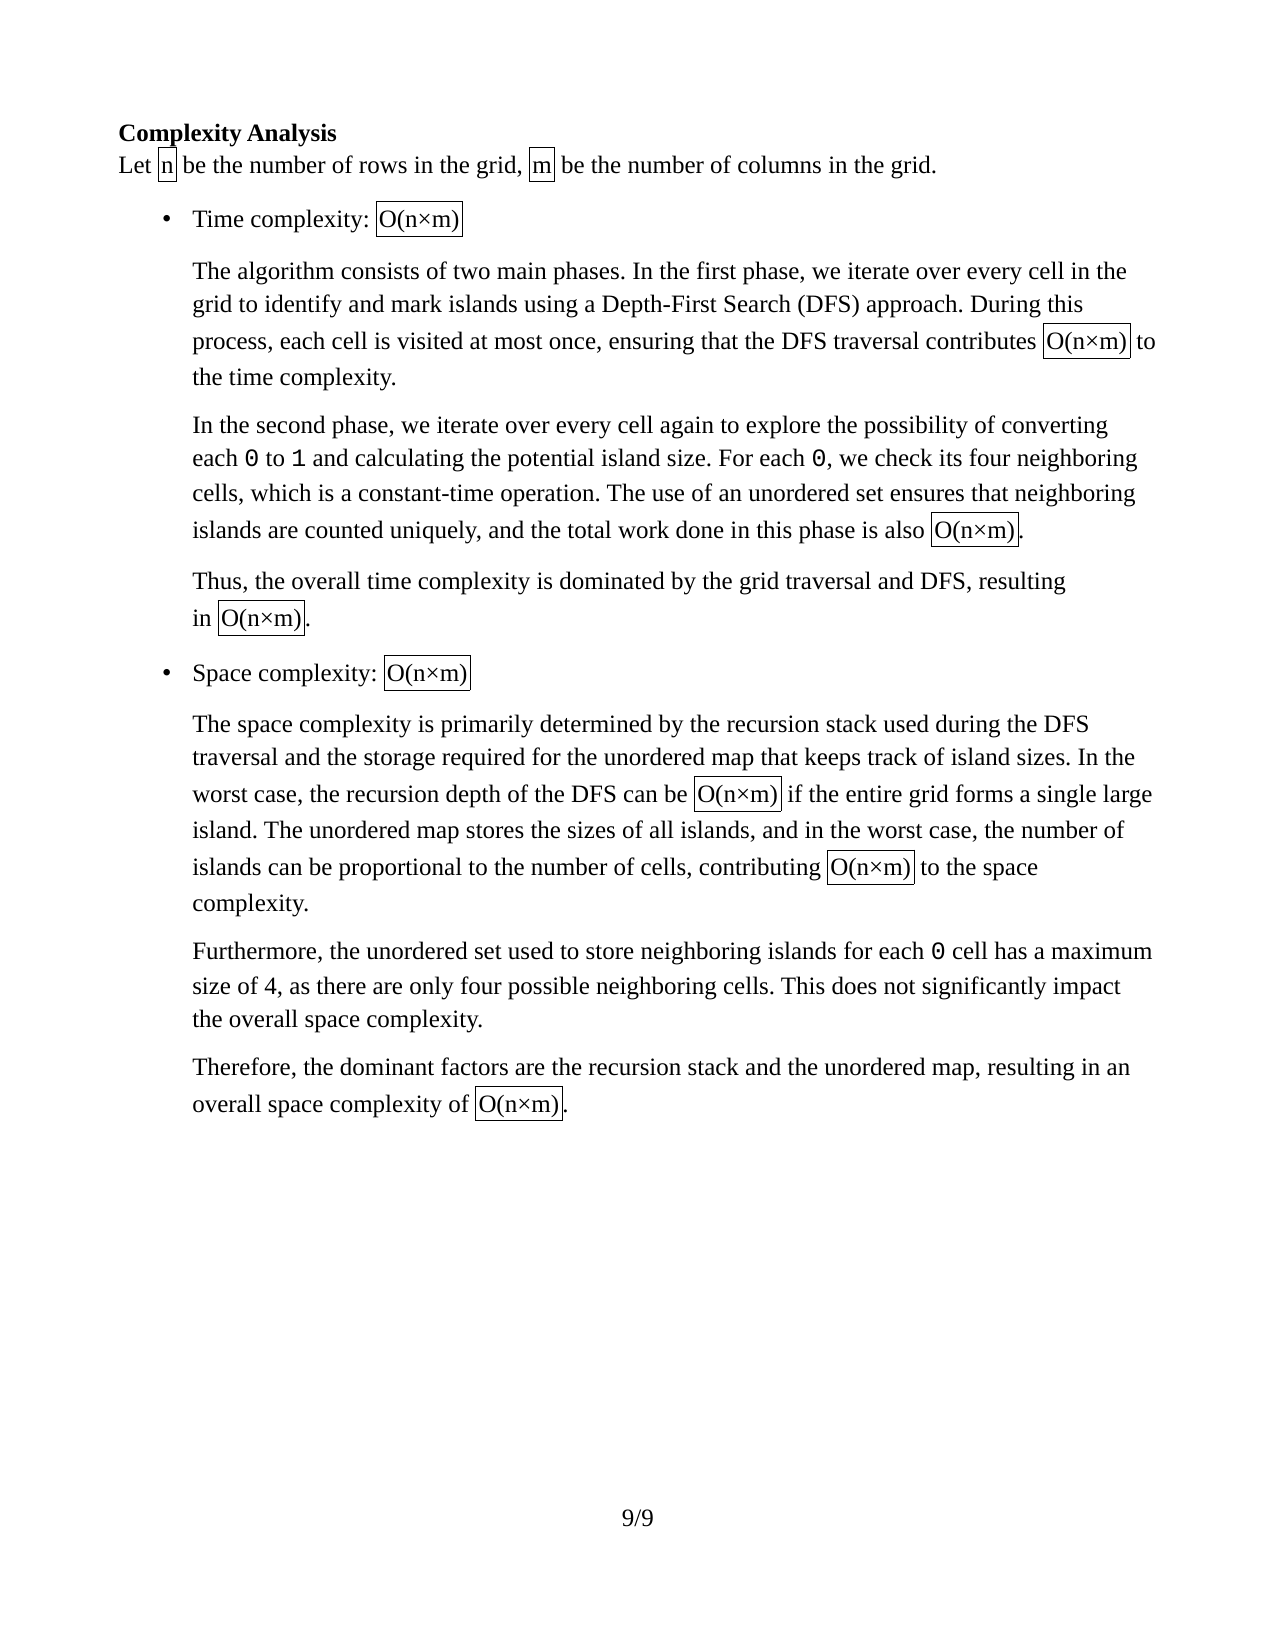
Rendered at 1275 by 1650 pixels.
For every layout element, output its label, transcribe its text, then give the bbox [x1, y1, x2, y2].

list Therefore, the dominant factors are the recursion stack and the unordered map, resulting in an overall space complexity of O(n×m). [162, 1052, 1157, 1121]
text be the number of columns in the grid. [555, 147, 1157, 182]
list In the second phase, we iterate over every cell again to explore the possibility of converting each 0 to 1 and calculating the potential island size. For each 0, we check its four neighboring cells, which is a constant-time operation. The use of an unordered set ensures that neighboring islands are counted uniquely, and the total work done in this phase is also O(n×m). [162, 410, 1157, 547]
list The algorithm consists of two main phases. In the first phase, we iterate over every cell in the grid to identify and mark islands using a Depth-First Search (DFS) approach. During this process, each cell is visited at most once, ensuring that the DFS traversal contributes O(n×m) to the time complexity. [162, 256, 1157, 391]
text Let [118, 147, 158, 182]
list Furthermore, the unordered set used to store neighboring islands for each 0 cell has a maximum size of 4, as there are only four possible neighboring cells. This does not significantly impact the overall space complexity. [162, 936, 1157, 1033]
list [471, 655, 1157, 690]
list Thus, the overall time complexity is dominated by the grid traversal and DFS, resulting in O(n×m). [162, 566, 1157, 635]
list Time complexity: [162, 201, 376, 236]
list O(n×m) [385, 656, 470, 690]
list [463, 201, 1157, 236]
text m [530, 148, 554, 181]
subtitle Complexity Analysis [118, 118, 1157, 147]
text n [159, 148, 176, 181]
list The space complexity is primarily determined by the recursion stack used during the DFS traversal and the storage required for the unordered map that keeps track of island sizes. In the worst case, the recursion depth of the DFS can be O(n×m) if the entire grid forms a single large island. The unordered map stores the sizes of all islands, and in the worst case, the number of islands can be proportional to the number of cells, contributing O(n×m) to the space complexity. [162, 709, 1157, 917]
list Space complexity: [162, 655, 384, 690]
text be the number of rows in the grid, [177, 147, 529, 182]
list O(n×m) [377, 202, 462, 236]
